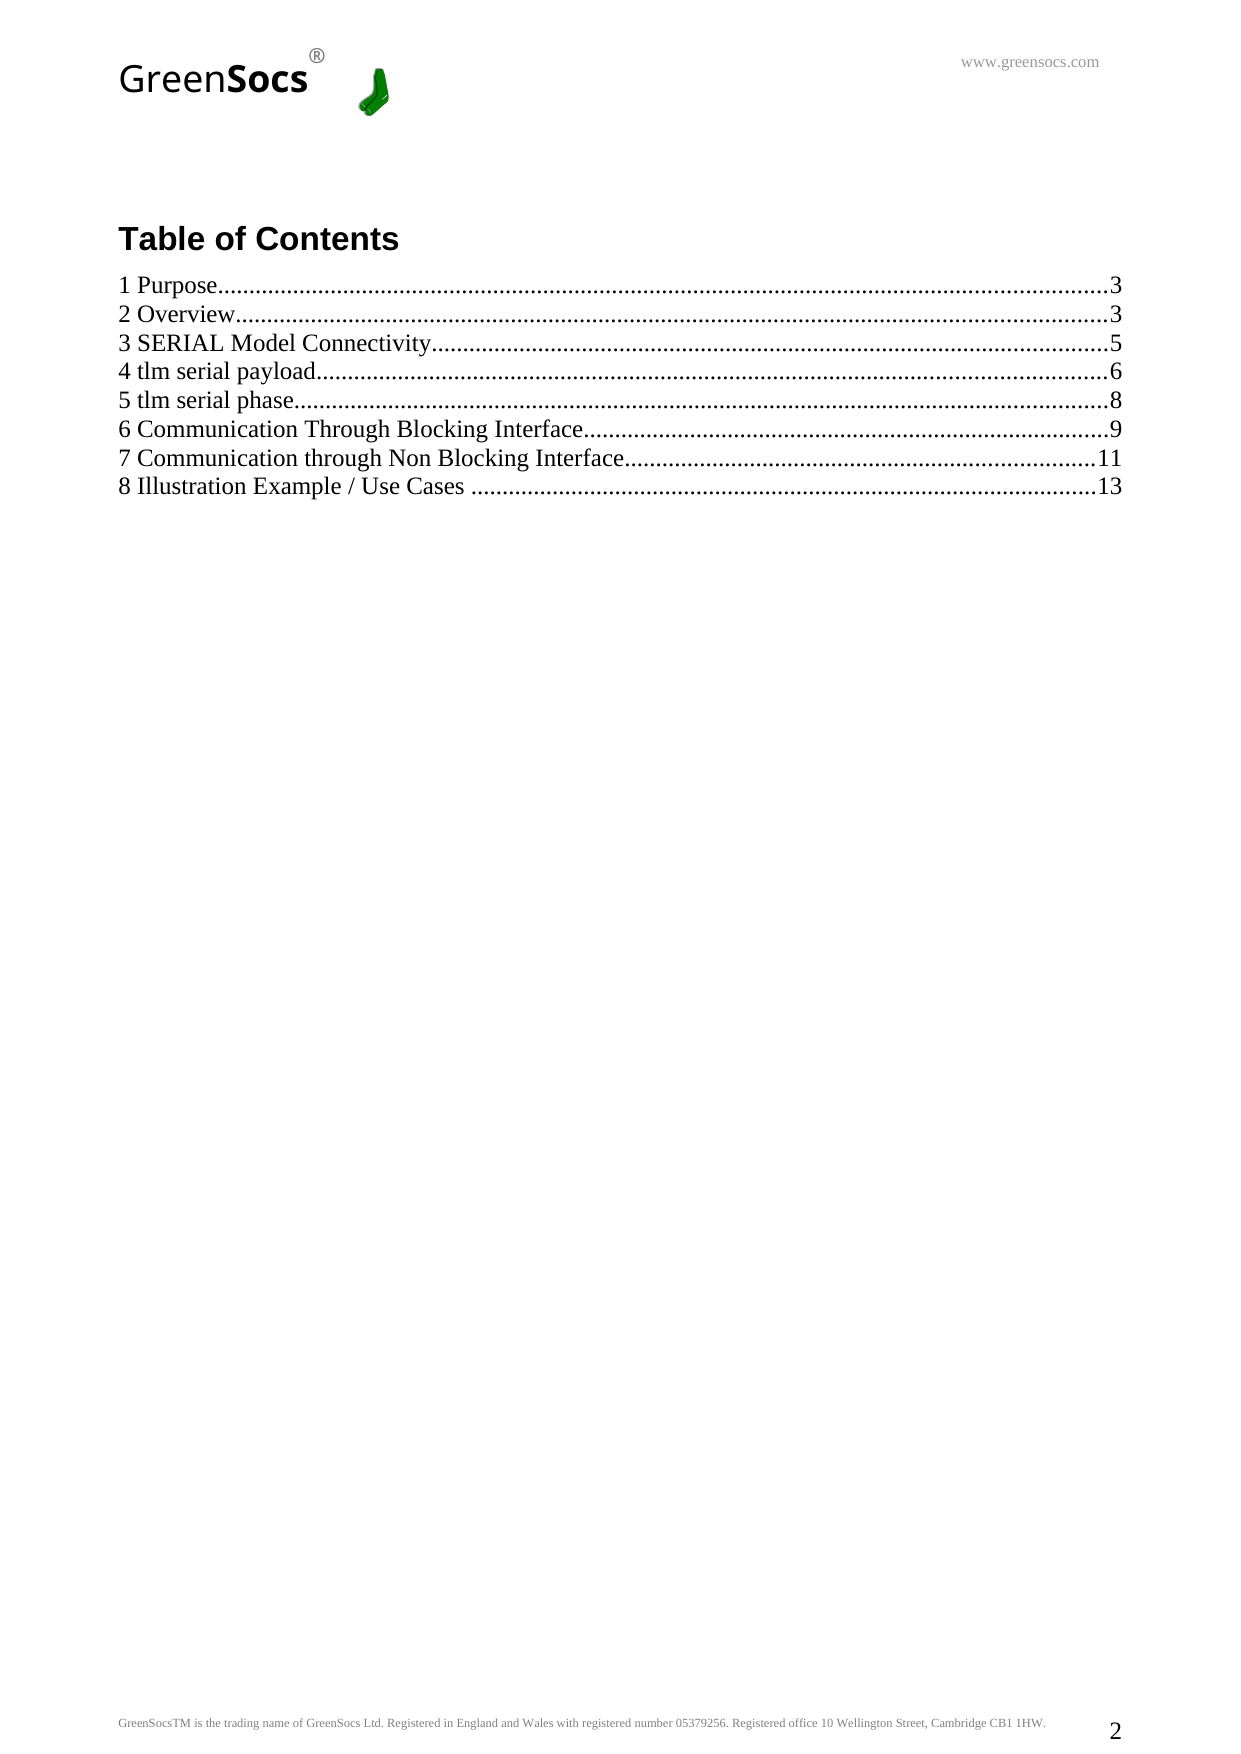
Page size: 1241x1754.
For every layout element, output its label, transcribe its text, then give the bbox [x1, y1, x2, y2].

subtitle Table of Contents [118, 219, 1122, 258]
text 8 Illustration Example / Use Cases 13 [118, 471, 1122, 500]
picture [357, 68, 389, 117]
text 2 Overview 3 [118, 299, 1122, 328]
text 1 Purpose 3 [118, 270, 1122, 299]
text 4 tlm serial payload 6 [118, 356, 1122, 385]
text 7 Communication through Non Blocking Interface 11 [118, 443, 1122, 471]
text 5 tlm serial phase 8 [118, 385, 1122, 414]
text 6 Communication Through Blocking Interface 9 [118, 414, 1122, 443]
text 3 SERIAL Model Connectivity 5 [118, 328, 1122, 356]
